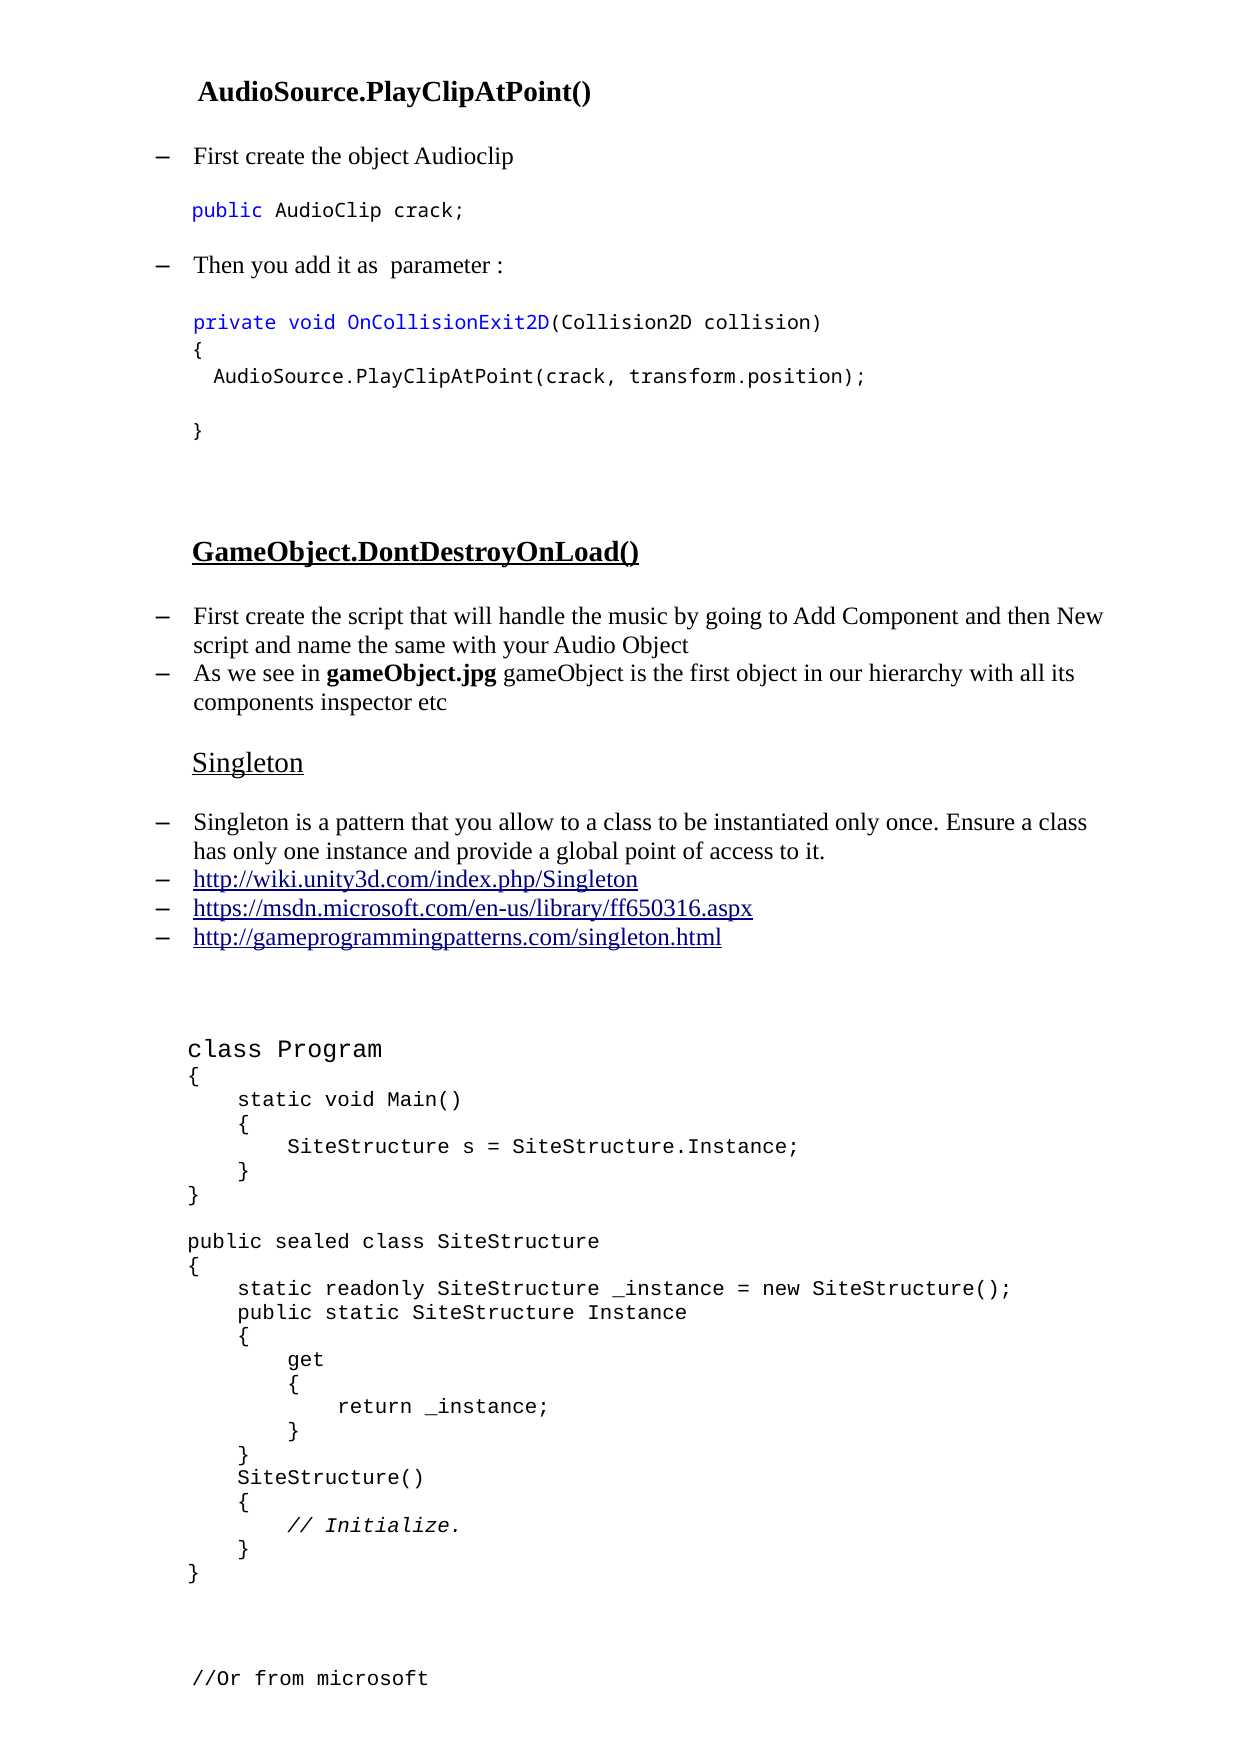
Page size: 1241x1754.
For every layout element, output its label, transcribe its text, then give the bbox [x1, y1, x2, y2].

list http://wiki.unity3d.com/index.php/Singleton [156, 864, 1122, 893]
text return _instance; [187, 1396, 1122, 1420]
text } [187, 1562, 1122, 1586]
text AudioSource.PlayClipAtPoint() [118, 74, 1122, 107]
text { [187, 1491, 1122, 1515]
list Singleton is a pattern that you allow to a class to be instantiated only once. Ensure a class has only one instance and provide a global point of access to it. [156, 807, 1122, 864]
text } [187, 1444, 1122, 1467]
text get [187, 1349, 1122, 1373]
list Then you add it as parameter : [156, 251, 1122, 279]
text Singleton [118, 745, 1122, 778]
text } [187, 1420, 1122, 1444]
text // Initialize. [187, 1515, 1122, 1538]
text public static SiteStructure Instance [187, 1302, 1122, 1326]
text AudioSource.PlayClipAtPoint(crack, transform.position); [118, 362, 1122, 389]
list http://gameprogrammingpatterns.com/singleton.html [156, 922, 1122, 951]
text { [118, 335, 1122, 362]
text } [187, 1184, 1122, 1207]
text { [187, 1254, 1122, 1278]
text class Program [187, 1037, 1122, 1065]
list First create the object Audioclip [156, 141, 1122, 169]
text public AudioClip crack; [118, 197, 1122, 223]
text } [187, 1160, 1122, 1184]
text SiteStructure s = SiteStructure.Instance; [187, 1136, 1122, 1160]
text SiteStructure() [187, 1467, 1122, 1491]
text public sealed class SiteStructure [187, 1231, 1122, 1254]
text { [187, 1113, 1122, 1136]
text GameObject.DontDestroyOnLoad() [118, 534, 1122, 567]
text //Or from microsoft [118, 1668, 1122, 1692]
list As we see in gameObject.jpg gameObject is the first object in our hierarchy with all its components inspector etc [156, 658, 1122, 716]
text } [187, 1538, 1122, 1562]
list First create the script that will handle the music by going to Add Component and then New script and name the same with your Audio Object [156, 601, 1122, 658]
list private void OnCollisionExit2D(Collision2D collision) [156, 308, 1122, 335]
list https://msdn.microsoft.com/en-us/library/ff650316.aspx [156, 893, 1122, 922]
text { [187, 1326, 1122, 1349]
text { [187, 1373, 1122, 1396]
text } [118, 416, 1122, 443]
text static readonly SiteStructure _instance = new SiteStructure(); [187, 1278, 1122, 1302]
text static void Main() [187, 1089, 1122, 1113]
text { [187, 1065, 1122, 1089]
